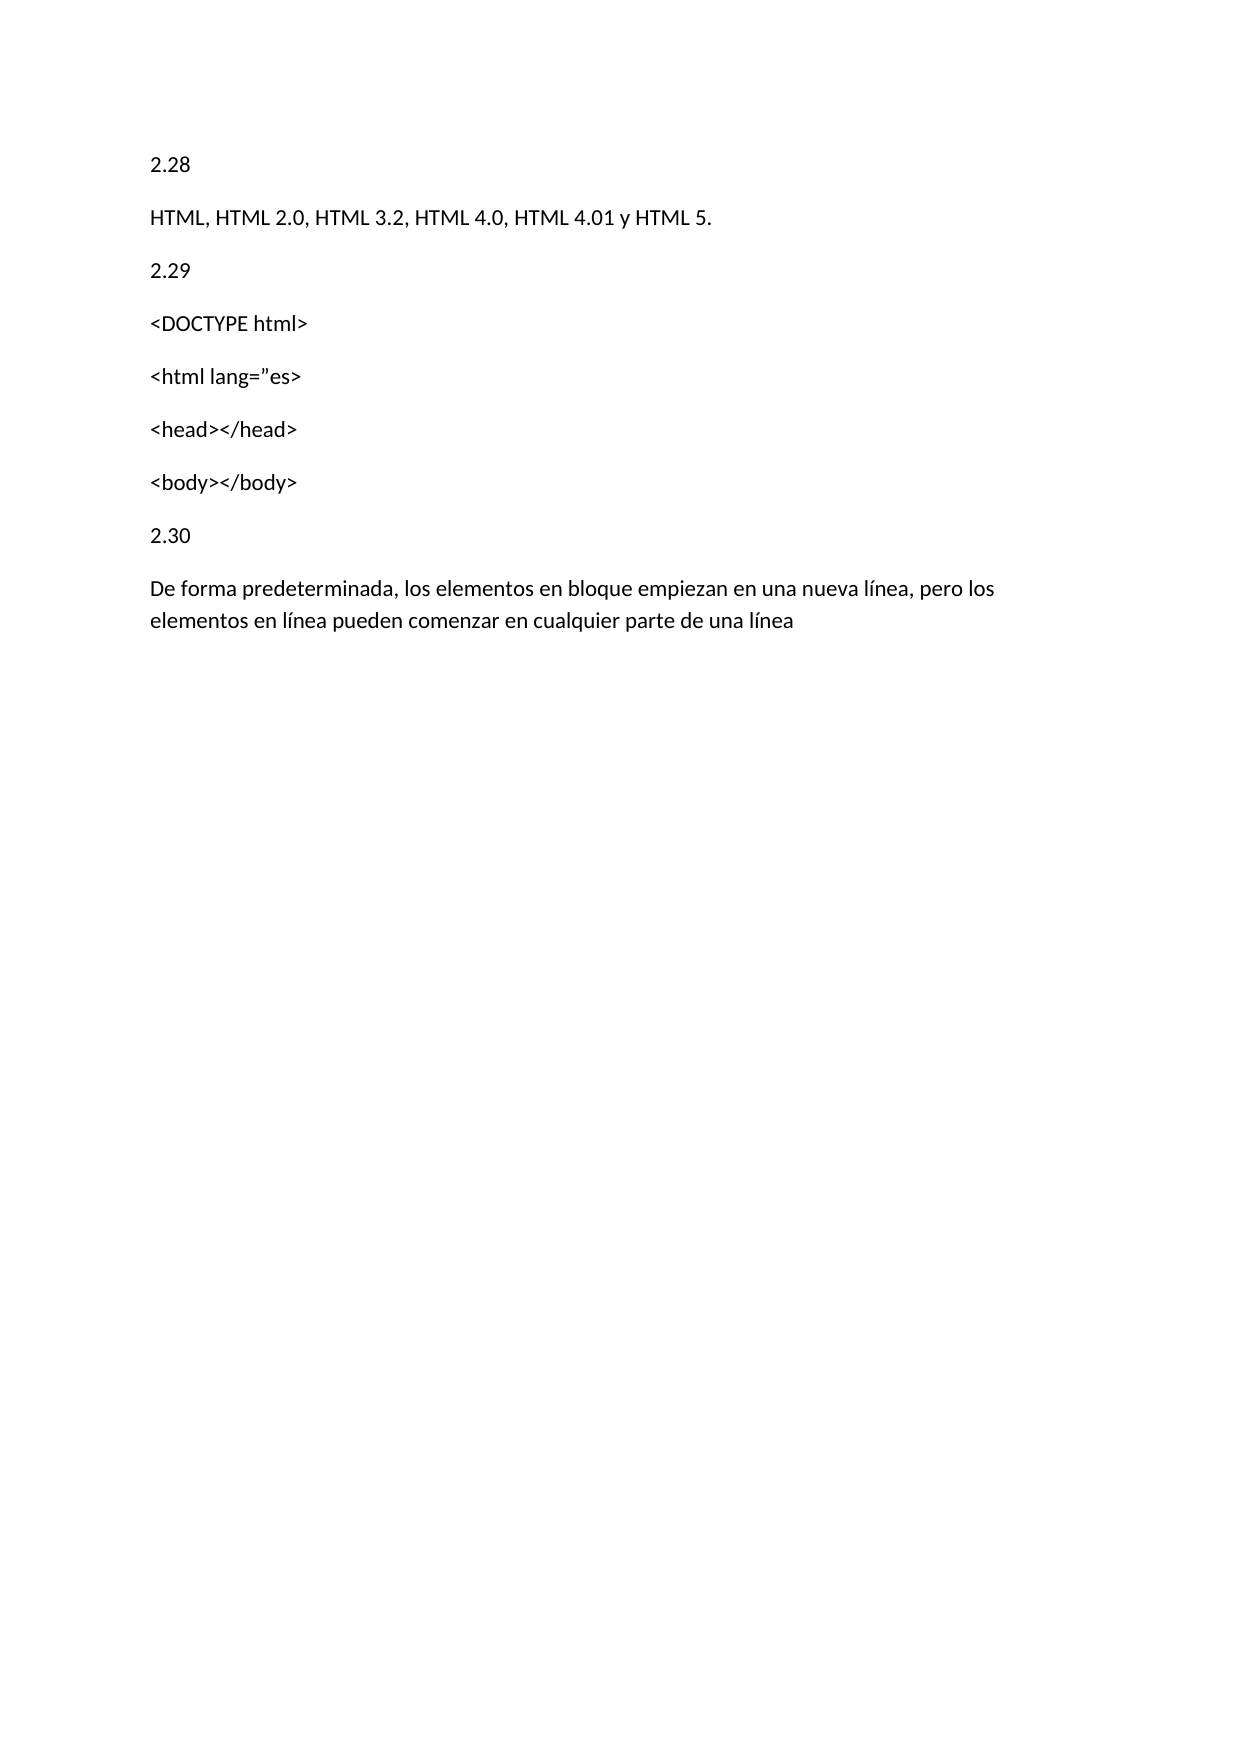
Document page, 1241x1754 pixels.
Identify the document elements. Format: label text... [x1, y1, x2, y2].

text HTML, HTML 2.0, HTML 3.2, HTML 4.0, HTML 4.01 y HTML 5. [150, 203, 1090, 231]
text De forma predeterminada, los elementos en bloque empiezan en una nueva línea, pero los elementos en línea pueden comenzar en cualquier parte de una línea [150, 574, 1090, 634]
text <DOCTYPE html> [150, 309, 1090, 337]
text <body></body> [150, 468, 1090, 496]
text 2.29 [150, 256, 1090, 284]
text 2.30 [150, 521, 1090, 549]
text <head></head> [150, 415, 1090, 443]
text 2.28 [150, 150, 1090, 178]
text <html lang=”es> [150, 362, 1090, 390]
